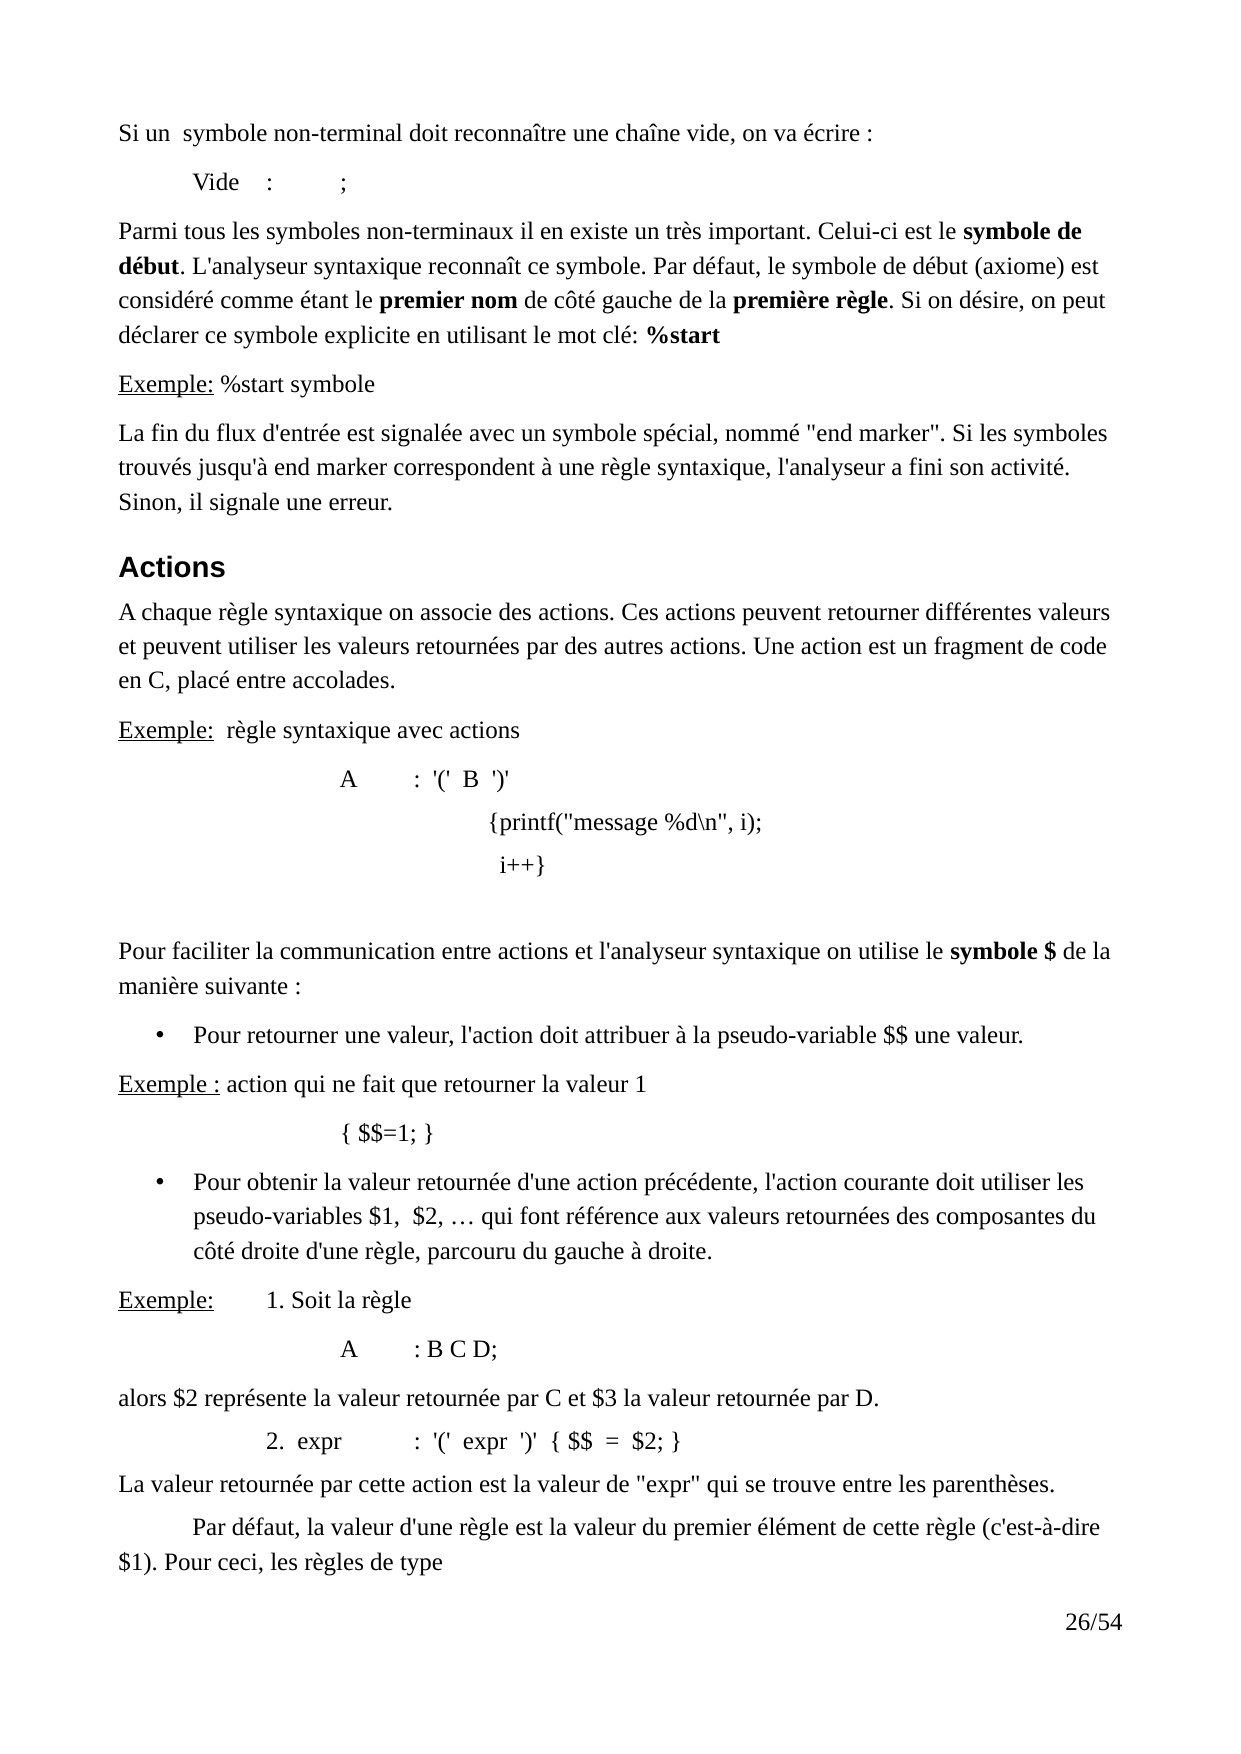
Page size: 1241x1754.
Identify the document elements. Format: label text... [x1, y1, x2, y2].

text {printf("message %d\n", i); [118, 807, 1122, 836]
text La valeur retournée par cette action est la valeur de "expr" qui se trouve entre les parenthèses. [118, 1469, 1122, 1498]
text Exemple : action qui ne fait que retourner la valeur 1 [118, 1069, 1122, 1098]
text Exemple: règle syntaxique avec actions [118, 715, 1122, 743]
text Si un symbole non-terminal doit reconnaître une chaîne vide, on va écrire : [118, 118, 1122, 147]
text La fin du flux d'entrée est signalée avec un symbole spécial, nommé "end marker". Si les symboles trouvés jusqu'à end marker correspondent à une règle syntaxique, l'analyseur a fini son activité. Sinon, il signale une erreur. [118, 418, 1122, 516]
text Exemple: %start symbole [118, 369, 1122, 397]
list Pour retourner une valeur, l'action doit attribuer à la pseudo-variable $$ une valeur. [156, 1020, 1122, 1048]
text A chaque règle syntaxique on associe des actions. Ces actions peuvent retourner différentes valeurs et peuvent utiliser les valeurs retournées par des autres actions. Une action est un fragment de code en C, placé entre accolades. [118, 597, 1122, 694]
text Par défaut, la valeur d'une règle est la valeur du premier élément de cette règle (c'est-à-dire $1). Pour ceci, les règles de type [118, 1512, 1122, 1576]
text { $$=1; } [118, 1118, 1122, 1147]
text Parmi tous les symboles non-terminaux il en existe un très important. Celui-ci est le symbole de début. L'analyseur syntaxique reconnaît ce symbole. Par défaut, le symbole de début (axiome) est considéré comme étant le premier nom de côté gauche de la première règle. Si on désire, on peut déclarer ce symbole explicite en utilisant le mot clé: %start [118, 216, 1122, 348]
subtitle Actions [118, 550, 1122, 584]
text A : '(' B ')' [266, 764, 1122, 792]
text 2. expr : '(' expr ')' { $$ = $2; } [118, 1426, 1122, 1455]
text Vide : ; [118, 167, 1122, 196]
text Exemple: 1. Soit la règle [118, 1285, 1122, 1314]
text Pour faciliter la communication entre actions et l'analyseur syntaxique on utilise le symbole $ de la manière suivante : [118, 936, 1122, 999]
list Pour obtenir la valeur retournée d'une action précédente, l'action courante doit utiliser les pseudo-variables $1, $2, … qui font référence aux valeurs retournées des composantes du côté droite d'une règle, parcouru du gauche à droite. [156, 1167, 1122, 1265]
text alors $2 représente la valeur retournée par C et $3 la valeur retournée par D. [118, 1383, 1122, 1412]
text A : B C D; [118, 1334, 1122, 1363]
text i++} [487, 850, 1122, 879]
